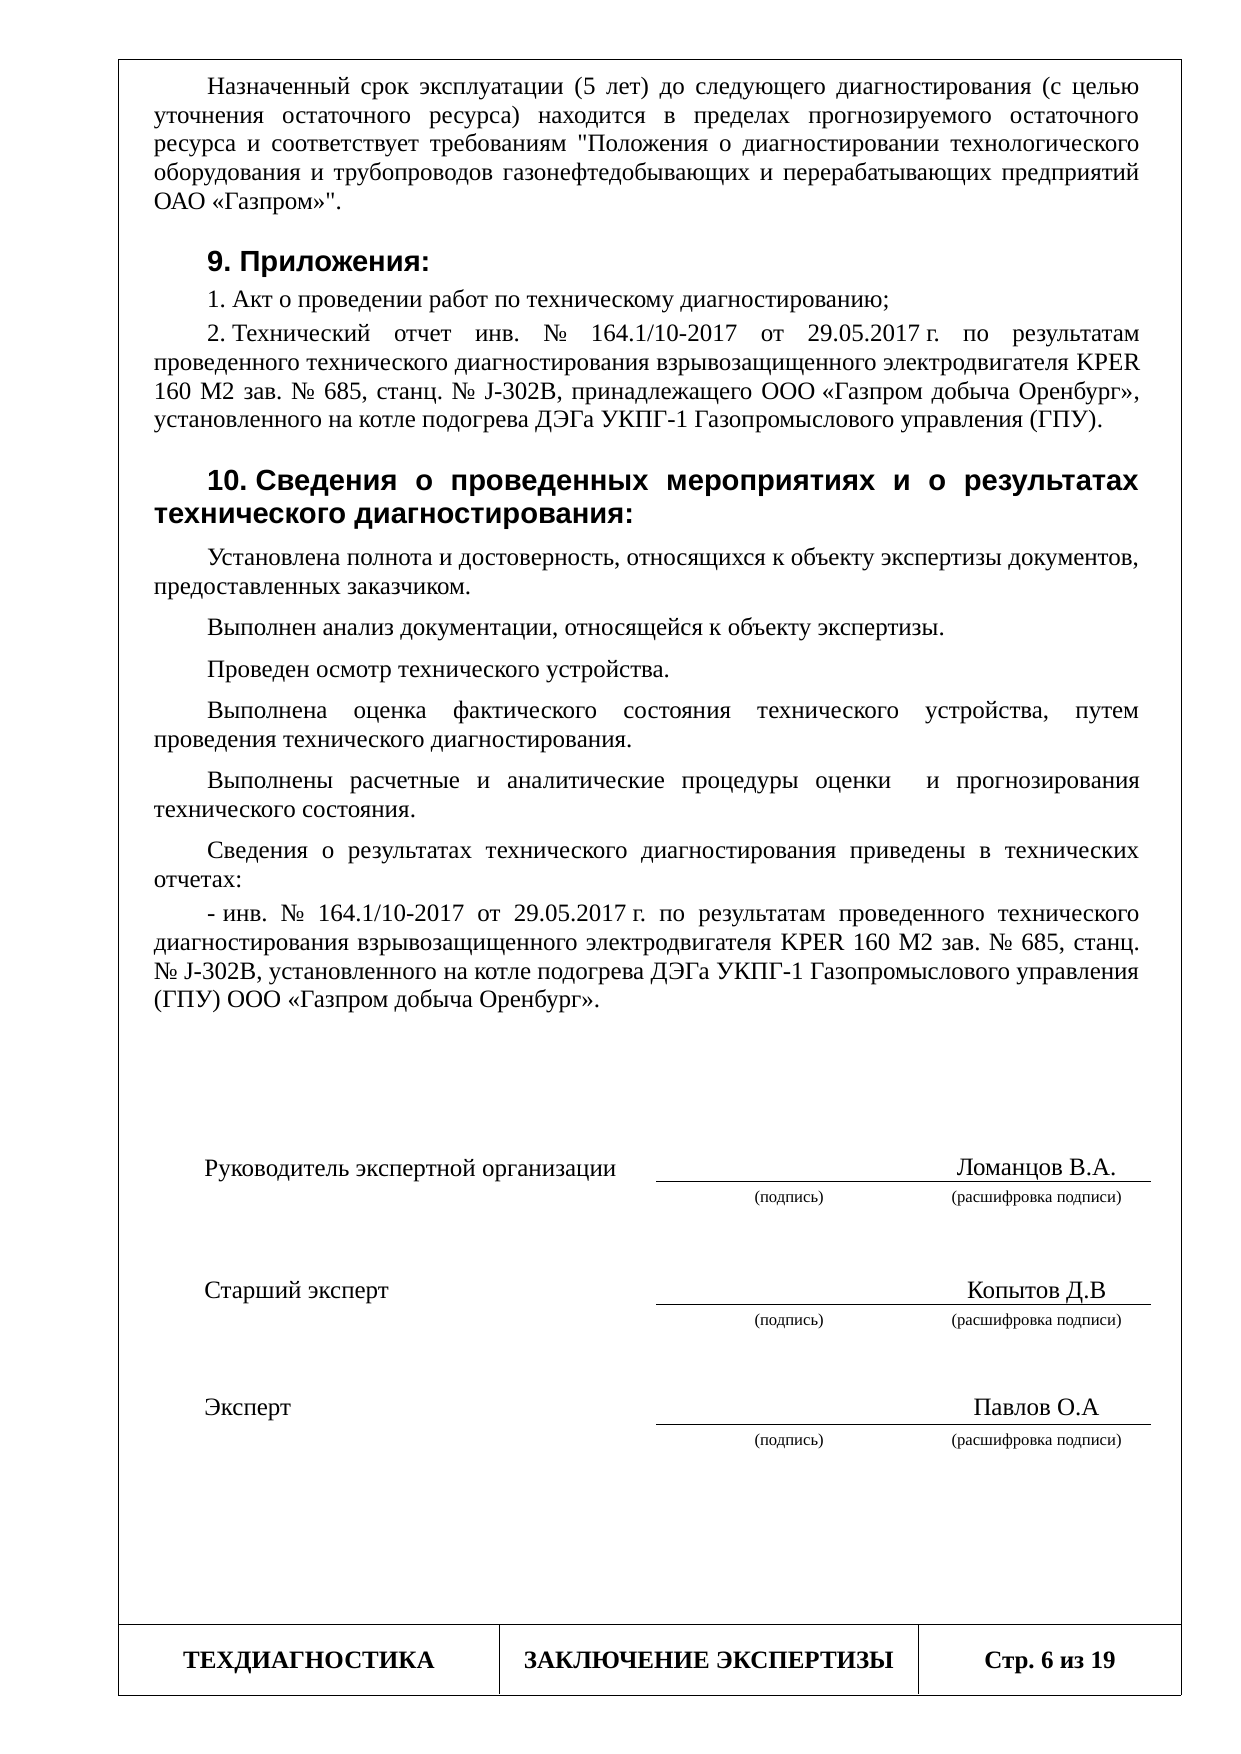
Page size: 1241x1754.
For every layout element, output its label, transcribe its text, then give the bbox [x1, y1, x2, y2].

table_cell Копытов Д.В [922, 1275, 1151, 1304]
text - инв. № [[164].1/10-2017] от [29.05.2017 г.] по результатам проведенного технического диагностирования взрывозащищенного электродвигателя [KPER 160 M2] зав. № [685], станц. № [J-302B], установленного [на котле подогрева ДЭГа УКПГ-1 Газопромыслового управления (ГПУ)] [ООО «Газпром добыча Оренбург»]. [154, 898, 1140, 1013]
text Выполнены расчетные и аналитические процедуры оценки и прогнозирования технического состояния. [154, 765, 1140, 822]
table_cell (подпись) [656, 1182, 922, 1211]
text 1. Акт о проведении работ по техническому диагностированию; [154, 284, 1140, 312]
table_cell [198, 1424, 656, 1454]
table_cell (подпись) [656, 1425, 922, 1454]
text 9. Приложения: [154, 244, 1134, 278]
text 2. Технический отчет инв. № [[164].1/10-2017] от [29.05.2017 г.] по результатам проведенного технического диагностирования взрывозащищенного электродвигателя [KPER 160 M2] зав. № [685], станц. № [J-302B], принадлежащего [ООО «Газпром добыча Оренбург»], установленного [на котле подогрева ДЭГа УКПГ-1 Газопромыслового управления (ГПУ)]. [154, 318, 1140, 433]
table_cell [922, 1335, 1151, 1389]
table_header [656, 1152, 922, 1181]
table_cell [922, 1211, 1151, 1275]
text Выполнен анализ документации, относящейся к объекту экспертизы. [154, 612, 1140, 641]
table_cell [198, 1304, 656, 1335]
table_cell [198, 1211, 656, 1275]
table_cell [198, 1335, 656, 1389]
text Выполнена оценка фактического состояния технического устройства, путем проведения технического диагностирования. [154, 695, 1140, 752]
text Проведен осмотр технического устройства. [154, 654, 1140, 682]
table_cell (расшифровка подписи) [922, 1425, 1151, 1454]
table_cell (подпись) [656, 1305, 922, 1335]
table_cell (расшифровка подписи) [922, 1182, 1151, 1211]
table_cell Павлов О.А [922, 1389, 1151, 1424]
text 10. Сведения о проведенных мероприятиях и о результатах технического диагностирования: [154, 463, 1140, 530]
table_cell Старший эксперт [198, 1275, 656, 1304]
table_cell [656, 1211, 922, 1275]
text Сведения о результатах технического диагностирования приведены в технических отчетах: [154, 835, 1140, 892]
text Назначенный срок эксплуатации ([5 лет]) до следующего диагностирования (с целью уточнения остаточного ресурса) находится в пределах прогнозируемого остаточного ресурса и соответствует требованиям "Положения о диагностировании технологического оборудования и трубопроводов газонефтедобывающих и перерабатывающих предприятий ОАО «Газпром»". [154, 71, 1140, 215]
table_header Руководитель экспертной организации [198, 1152, 656, 1182]
table_header Ломанцов В.А. [922, 1152, 1151, 1181]
table_cell [656, 1389, 922, 1424]
table_cell [198, 1182, 656, 1211]
table_cell Эксперт [198, 1389, 656, 1424]
table_cell [656, 1335, 922, 1389]
table_cell [656, 1275, 922, 1304]
table_cell (расшифровка подписи) [922, 1305, 1151, 1335]
text Установлена полнота и достоверность, относящихся к объекту экспертизы документов, предоставленных заказчиком. [154, 542, 1140, 600]
